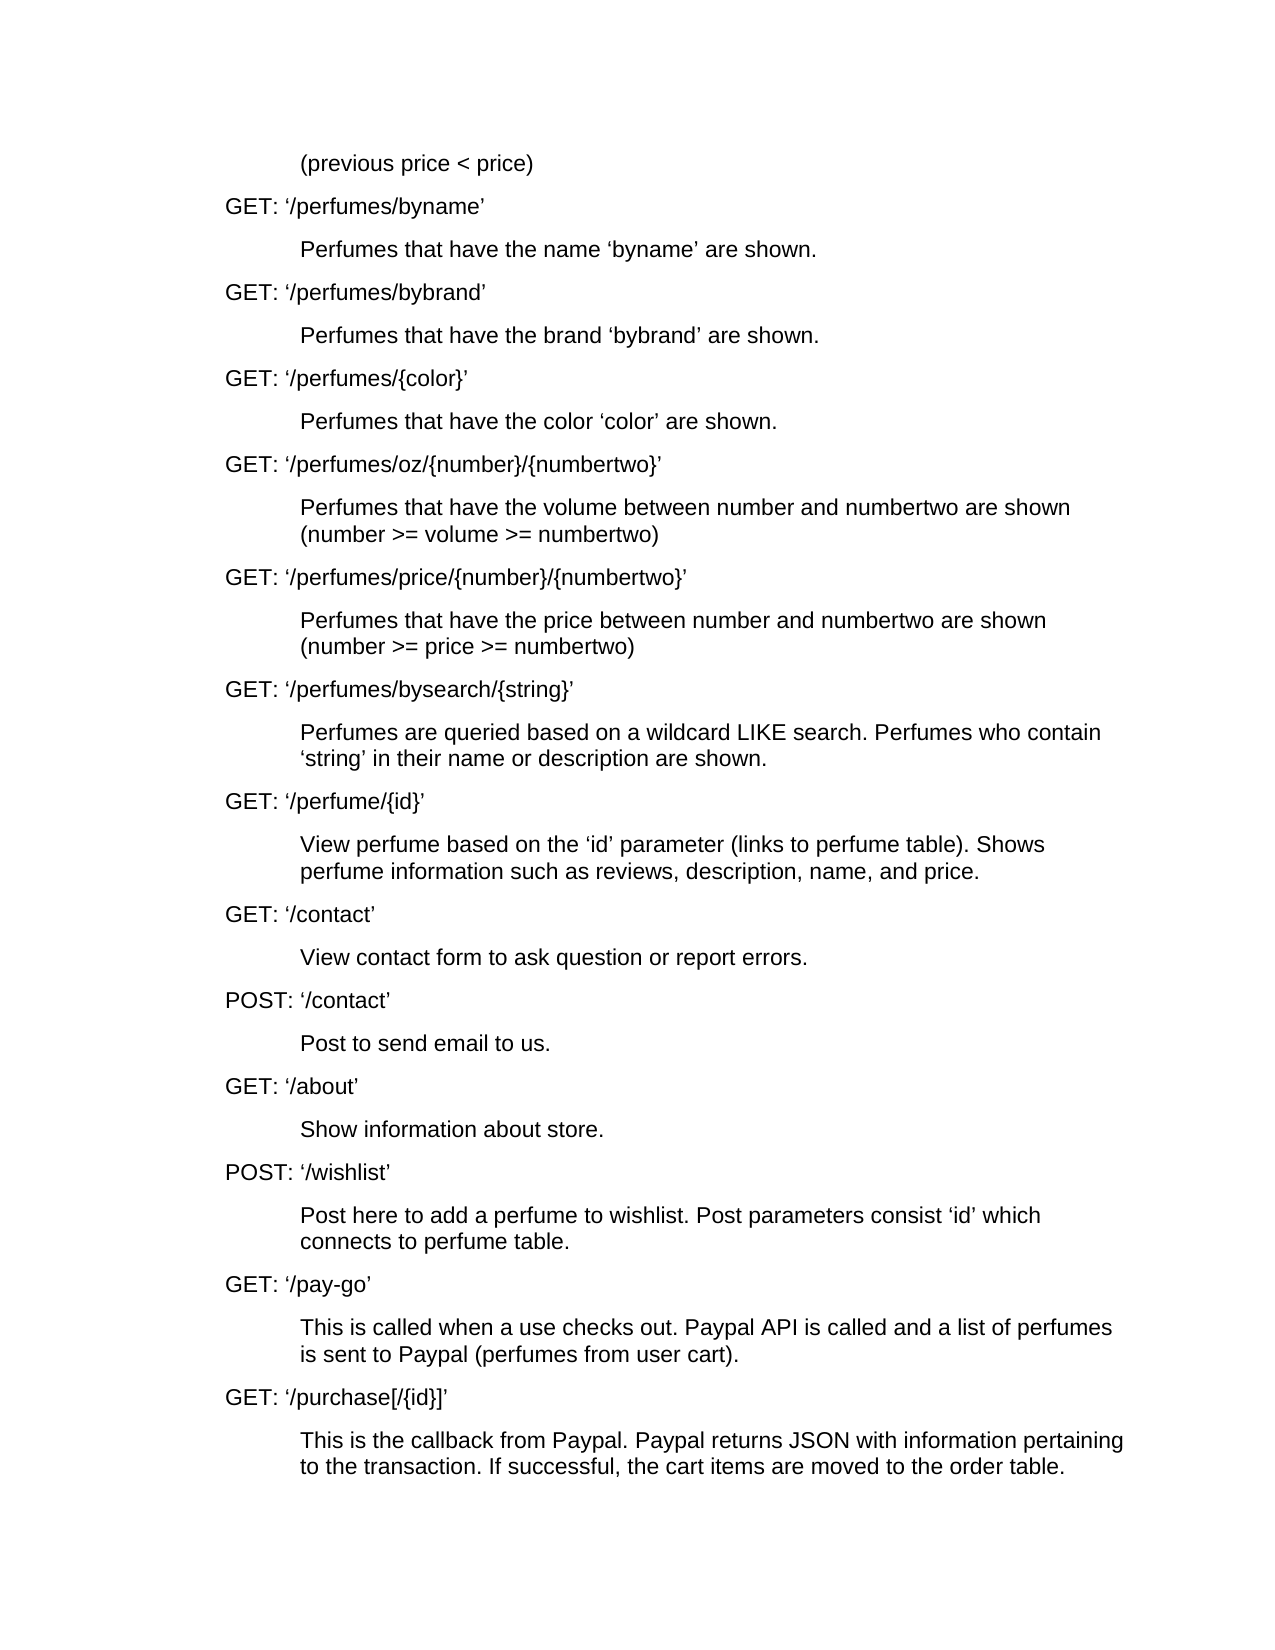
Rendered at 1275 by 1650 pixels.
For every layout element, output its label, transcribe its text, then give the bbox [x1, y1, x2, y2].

text GET: ‘/perfumes/price/{number}/{numbertwo}’ [150, 563, 1125, 590]
text Perfumes that have the volume between number and numbertwo are shown (number >= volume >= numbertwo) [300, 494, 1125, 547]
text Show information about store. [150, 1116, 1125, 1142]
text Perfumes that have the name ‘byname’ are shown. [150, 236, 1125, 262]
text GET: ‘/perfumes/{color}’ [150, 365, 1125, 391]
text GET: ‘/perfumes/bybrand’ [150, 279, 1125, 305]
text GET: ‘/purchase[/{id}]’ [150, 1384, 1125, 1410]
text GET: ‘/pay-go’ [150, 1271, 1125, 1298]
text Perfumes are queried based on a wildcard LIKE search. Perfumes who contain ‘string’ in their name or description are shown. [300, 719, 1125, 772]
text GET: ‘/perfumes/oz/{number}/{numbertwo}’ [150, 451, 1125, 477]
text GET: ‘/perfume/{id}’ [150, 788, 1125, 815]
text Perfumes that have the brand ‘bybrand’ are shown. [225, 322, 1125, 348]
text This is called when a use checks out. Paypal API is called and a list of perfumes is sent to Paypal (perfumes from user cart). [300, 1314, 1125, 1367]
text Post to send email to us. [150, 1030, 1125, 1056]
text Perfumes that have the price between number and numbertwo are shown (number >= price >= numbertwo) [300, 607, 1125, 659]
text View contact form to ask question or report errors. [150, 944, 1125, 970]
text Post here to add a perfume to wishlist. Post parameters consist ‘id’ which connects to perfume table. [300, 1202, 1125, 1254]
text POST: ‘/contact’ [150, 987, 1125, 1013]
text GET: ‘/perfumes/bysearch/{string}’ [150, 676, 1125, 702]
text View perfume based on the ‘id’ parameter (links to perfume table). Shows perfume information such as reviews, description, name, and price. [300, 831, 1125, 884]
text (previous price < price) [300, 150, 1125, 176]
text POST: ‘/wishlist’ [150, 1159, 1125, 1185]
text This is the callback from Paypal. Paypal returns JSON with information pertaining to the transaction. If successful, the cart items are moved to the order table. [300, 1427, 1125, 1479]
text Perfumes that have the color ‘color’ are shown. [150, 408, 1125, 434]
text GET: ‘/about’ [150, 1073, 1125, 1099]
text GET: ‘/perfumes/byname’ [150, 193, 1125, 219]
text GET: ‘/contact’ [150, 901, 1125, 927]
